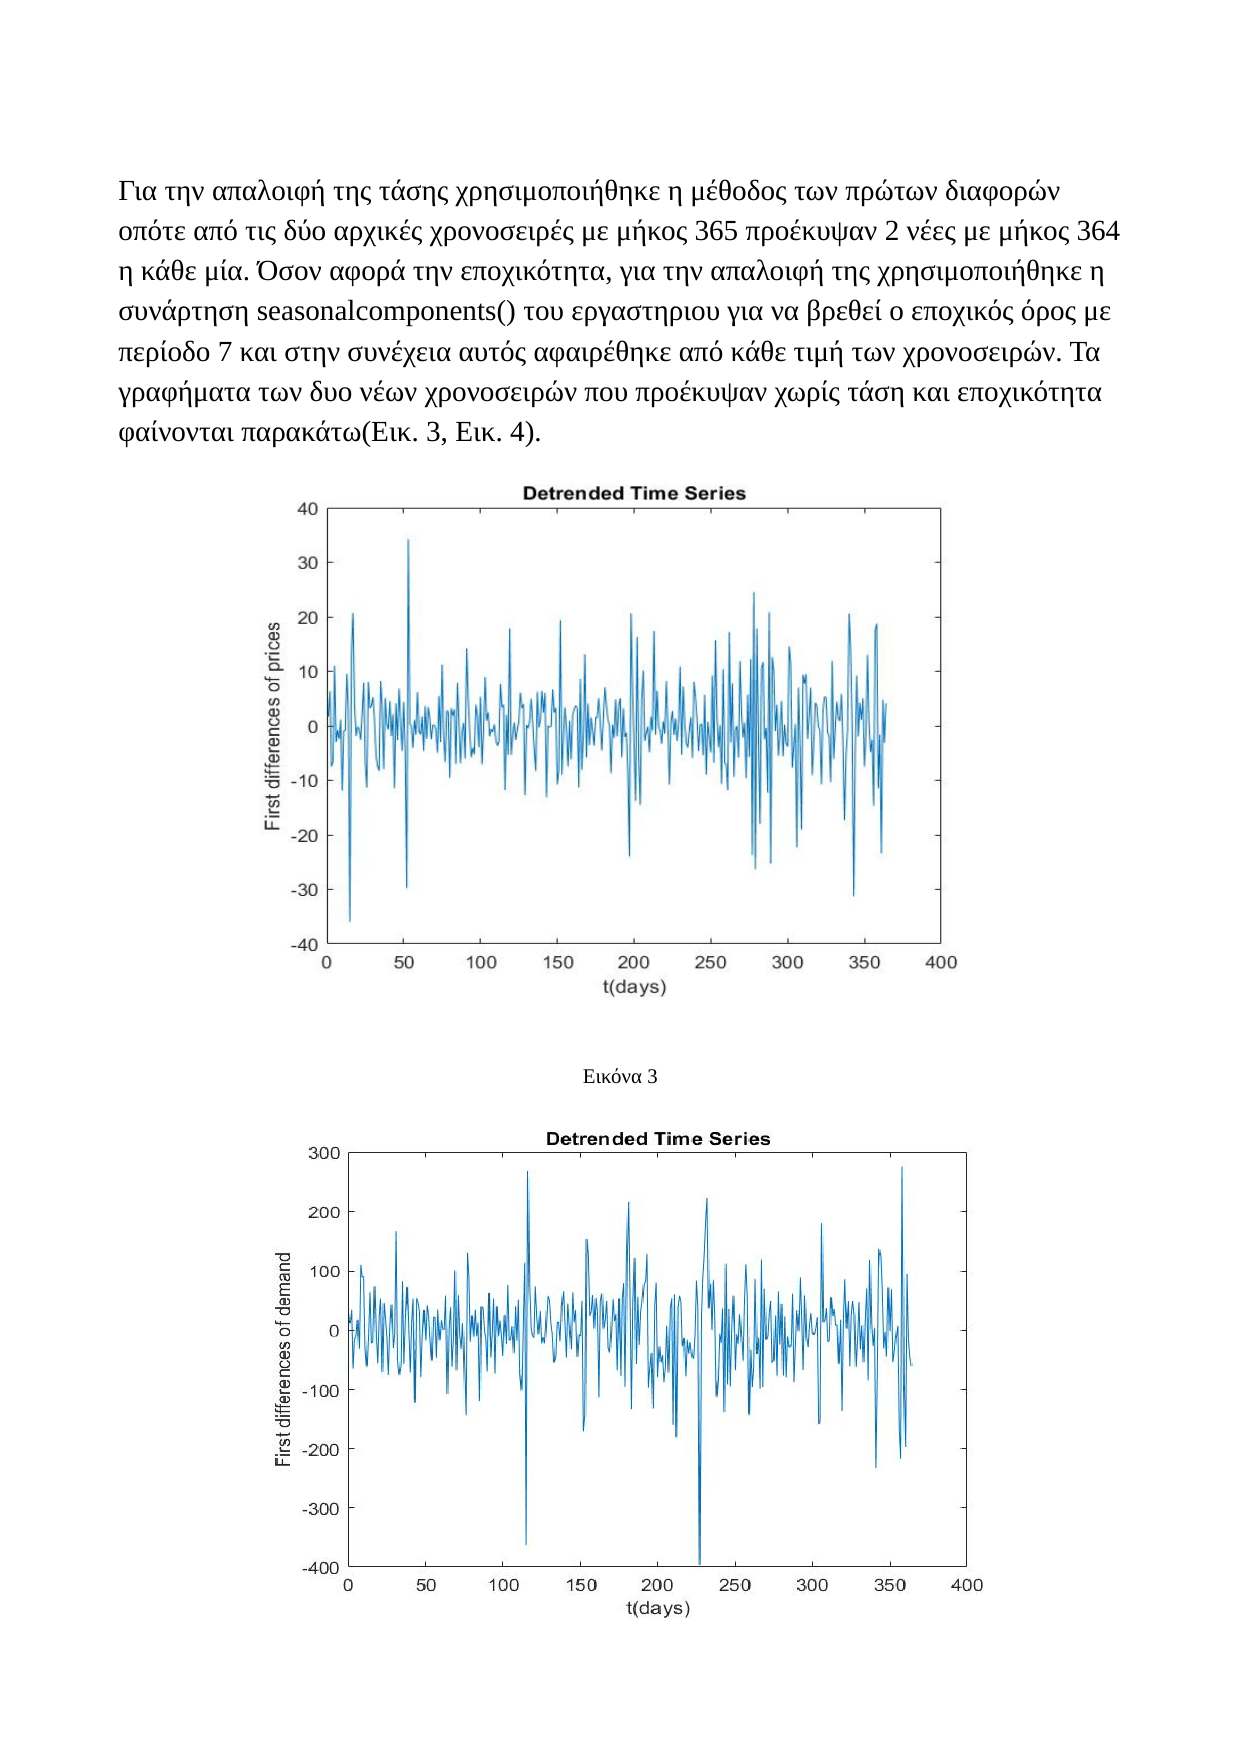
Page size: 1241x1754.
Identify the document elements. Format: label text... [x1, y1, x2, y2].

picture [245, 1114, 1043, 1623]
picture [224, 468, 1016, 1003]
text Εικόνα 3 [118, 1064, 1122, 1088]
text Για την απαλοιφή της τάσης χρησιμοποιήθηκε η μέθοδος των πρώτων διαφορών οπότε από τις δύο αρχικές χρονοσειρές με μήκος 365 προέκυψαν 2 νέες με μήκος 364 η κάθε μία. Όσον αφορά την εποχικότητα, για την απαλοιφή της χρησιμοποιήθηκε η συνάρτηση seasonalcomponents() του εργαστηριου για να βρεθεί ο εποχικός όρος με περίοδο 7 και στην συνέχεια αυτός αφαιρέθηκε από κάθε τιμή των χρονοσειρών. Τα γραφήματα των δυο νέων χρονοσειρών που προέκυψαν χωρίς τάση και εποχικότητα φαίνονται παρακάτω(Εικ. 3, Εικ. 4). [118, 173, 1122, 448]
